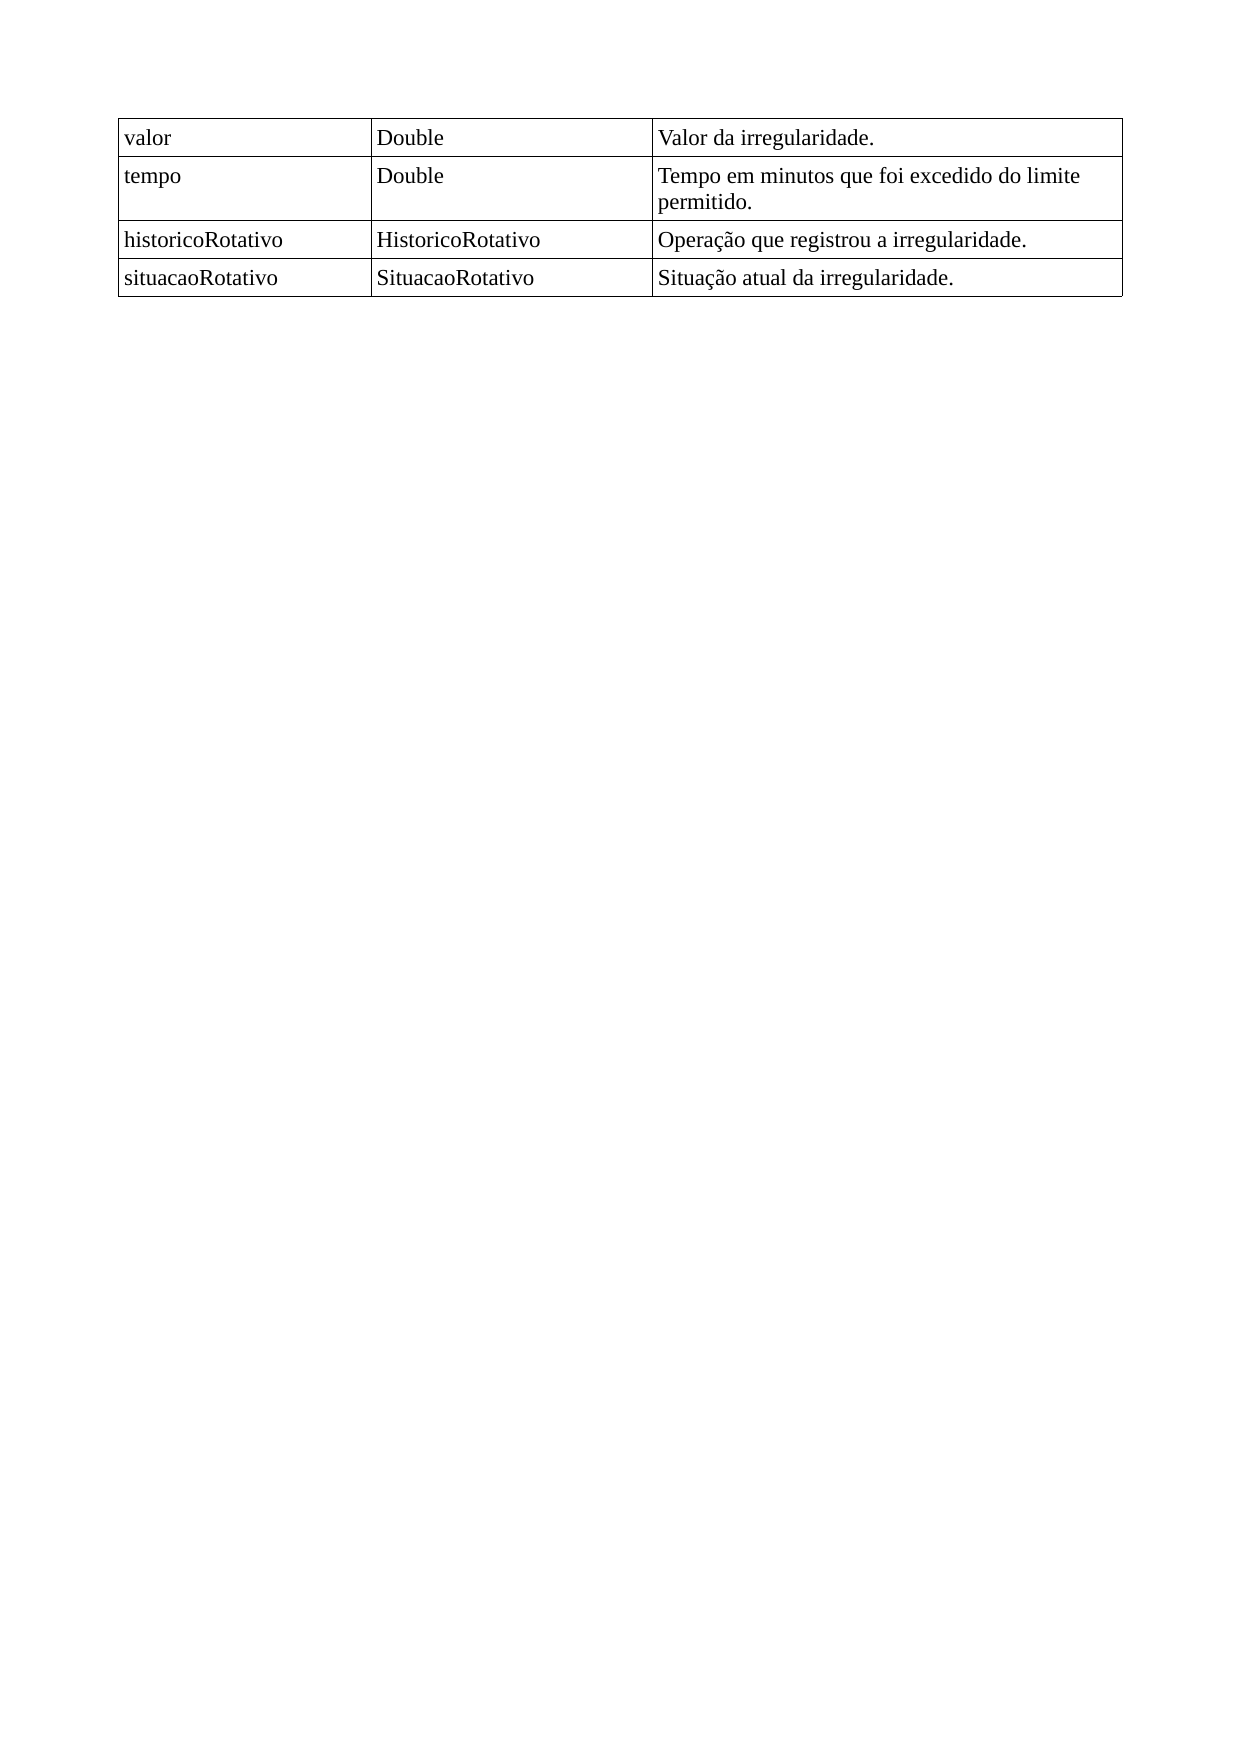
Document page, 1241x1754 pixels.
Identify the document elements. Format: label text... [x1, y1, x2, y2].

table_cell situacaoRotativo [119, 259, 371, 296]
table_cell valor [119, 119, 371, 156]
table_cell tempo [119, 157, 371, 220]
table_cell HistoricoRotativo [372, 221, 652, 258]
table_cell Double [372, 119, 652, 156]
table_cell SituacaoRotativo [372, 259, 652, 296]
table_cell Operação que registrou a irregularidade. [653, 221, 1122, 258]
table_cell Valor da irregularidade. [653, 119, 1122, 156]
table_cell historicoRotativo [119, 221, 371, 258]
table_cell Double [372, 157, 652, 220]
table_cell Situação atual da irregularidade. [653, 259, 1122, 296]
table_cell Tempo em minutos que foi excedido do limite permitido. [653, 157, 1122, 220]
